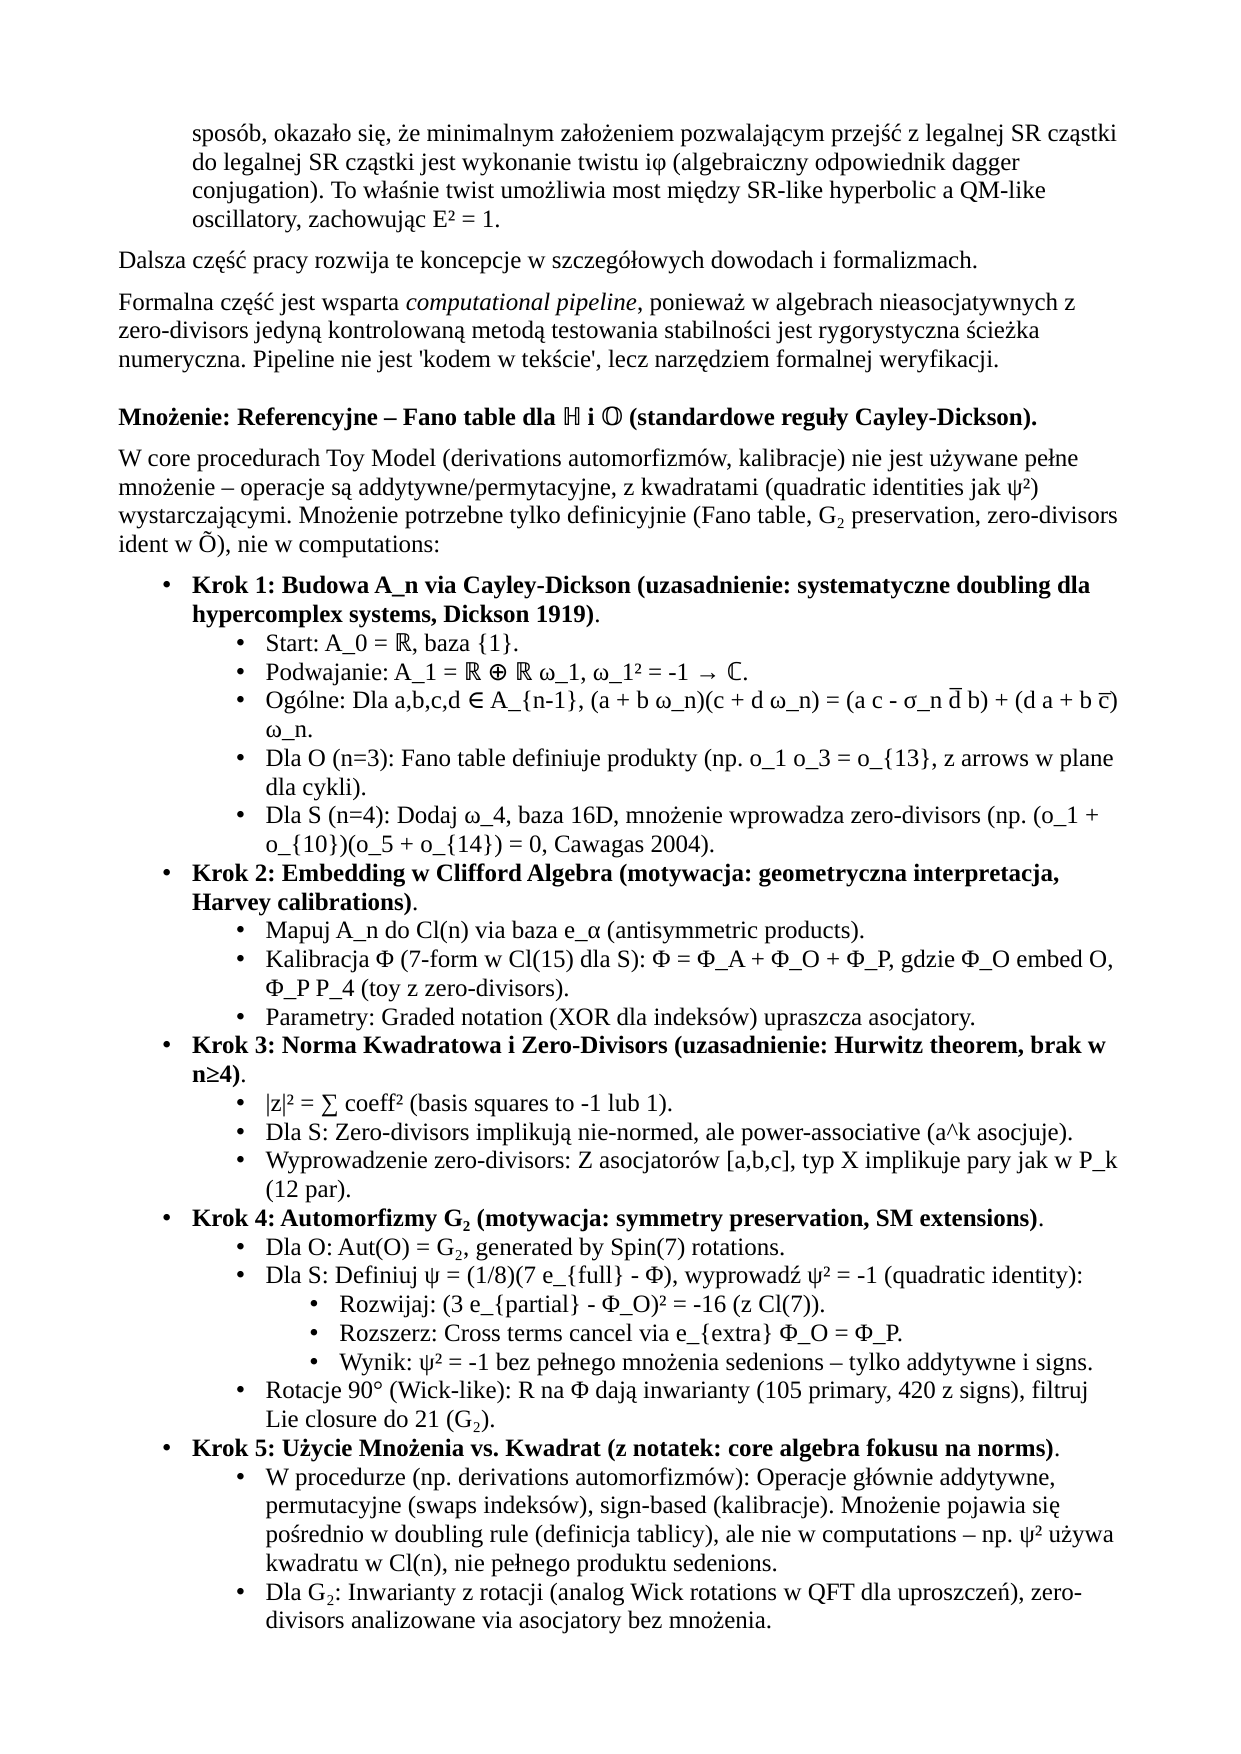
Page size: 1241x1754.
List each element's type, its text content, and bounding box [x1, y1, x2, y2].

list Krok 4: Automorfizmy G₂ (motywacja: symmetry preservation, SM extensions). [162, 1203, 1122, 1232]
list Krok 1: Budowa A_n via Cayley-Dickson (uzasadnienie: systematyczne doubling dla hypercomplex systems, Dickson 1919). [162, 571, 1122, 628]
list |z|² = ∑ coeff² (basis squares to -1 lub 1). [236, 1088, 1122, 1117]
list Dla G₂: Inwarianty z rotacji (analog Wick rotations w QFT dla uproszczeń), zero-divisors analizowane via asocjatory bez mnożenia. [236, 1577, 1122, 1634]
list Parametry: Graded notation (XOR dla indeksów) upraszcza asocjatory. [236, 1002, 1122, 1031]
list Dla S: Zero-divisors implikują nie-normed, ale power-associative (a^k asocjuje). [236, 1117, 1122, 1146]
list Krok 3: Norma Kwadratowa i Zero-Divisors (uzasadnienie: Hurwitz theorem, brak w n≥4). [162, 1031, 1122, 1088]
list Dla S (n=4): Dodaj ω_4, baza 16D, mnożenie wprowadza zero-divisors (np. (o_1 + o_{10})(o_5 + o_{14}) = 0, Cawagas 2004). [236, 801, 1122, 858]
text Formalna część jest wsparta computational pipeline, ponieważ w algebrach nieasocjatywnych z zero-divisors jedyną kontrolowaną metodą testowania stabilności jest rygorystyczna ścieżka numeryczna. Pipeline nie jest 'kodem w tekście', lecz narzędziem formalnej weryfikacji. [118, 287, 1122, 373]
list Dla O: Aut(O) = G₂, generated by Spin(7) rotations. [236, 1232, 1122, 1261]
list Rotacje 90° (Wick-like): R na Φ dają inwarianty (105 primary, 420 z signs), filtruj Lie closure do 21 (G₂). [236, 1376, 1122, 1433]
list Podwajanie: A_1 = ℝ ⊕ ℝ ω_1, ω_1² = -1 → ℂ. [236, 657, 1122, 686]
list sposób, okazało się, że minimalnym założeniem pozwalającym przejść z legalnej SR cząstki do legalnej SR cząstki jest wykonanie twistu iφ (algebraiczny odpowiednik dagger conjugation). To właśnie twist umożliwia most między SR-like hyperbolic a QM-like oscillatory, zachowując E² = 1. [162, 118, 1122, 233]
list Wynik: ψ² = -1 bez pełnego mnożenia sedenions – tylko addytywne i signs. [309, 1347, 1122, 1376]
list Krok 5: Użycie Mnożenia vs. Kwadrat (z notatek: core algebra fokusu na norms). [162, 1433, 1122, 1462]
text Dalsza część pracy rozwija te koncepcje w szczegółowych dowodach i formalizmach. [118, 246, 1122, 274]
list Dla S: Definiuj ψ = (1/8)(7 e_{full} - Φ), wyprowadź ψ² = -1 (quadratic identity): [236, 1261, 1122, 1289]
list Mapuj A_n do Cl(n) via baza e_α (antisymmetric products). [236, 916, 1122, 944]
list Rozwijaj: (3 e_{partial} - Φ_O)² = -16 (z Cl(7)). [309, 1289, 1122, 1318]
list Rozszerz: Cross terms cancel via e_{extra} Φ_O = Φ_P. [309, 1318, 1122, 1347]
text Mnożenie: Referencyjne – Fano table dla ℍ i 𝕆 (standardowe reguły Cayley-Dickson). [118, 402, 1122, 431]
list Dla O (n=3): Fano table definiuje produkty (np. o_1 o_3 = o_{13}, z arrows w plane dla cykli). [236, 743, 1122, 801]
list Start: A_0 = ℝ, baza {1}. [236, 628, 1122, 657]
list Wyprowadzenie zero-divisors: Z asocjatorów [a,b,c], typ X implikuje pary jak w P_k (12 par). [236, 1146, 1122, 1203]
list Kalibracja Φ (7-form w Cl(15) dla S): Φ = Φ_A + Φ_O + Φ_P, gdzie Φ_O embed O, Φ_P P_4 (toy z zero-divisors). [236, 944, 1122, 1002]
list W procedurze (np. derivations automorfizmów): Operacje głównie addytywne, permutacyjne (swaps indeksów), sign-based (kalibracje). Mnożenie pojawia się pośrednio w doubling rule (definicja tablicy), ale nie w computations – np. ψ² używa kwadratu w Cl(n), nie pełnego produktu sedenions. [236, 1462, 1122, 1577]
list Ogólne: Dla a,b,c,d ∈ A_{n-1}, (a + b ω_n)(c + d ω_n) = (a c - σ_n d̅ b) + (d a + b c̅) ω_n. [236, 686, 1122, 743]
text W core procedurach Toy Model (derivations automorfizmów, kalibracje) nie jest używane pełne mnożenie – operacje są addytywne/permytacyjne, z kwadratami (quadratic identities jak ψ²) wystarczającymi. Mnożenie potrzebne tylko definicyjnie (Fano table, G₂ preservation, zero-divisors ident w Õ), nie w computations: [118, 443, 1122, 558]
list Krok 2: Embedding w Clifford Algebra (motywacja: geometryczna interpretacja, Harvey calibrations). [162, 858, 1122, 916]
